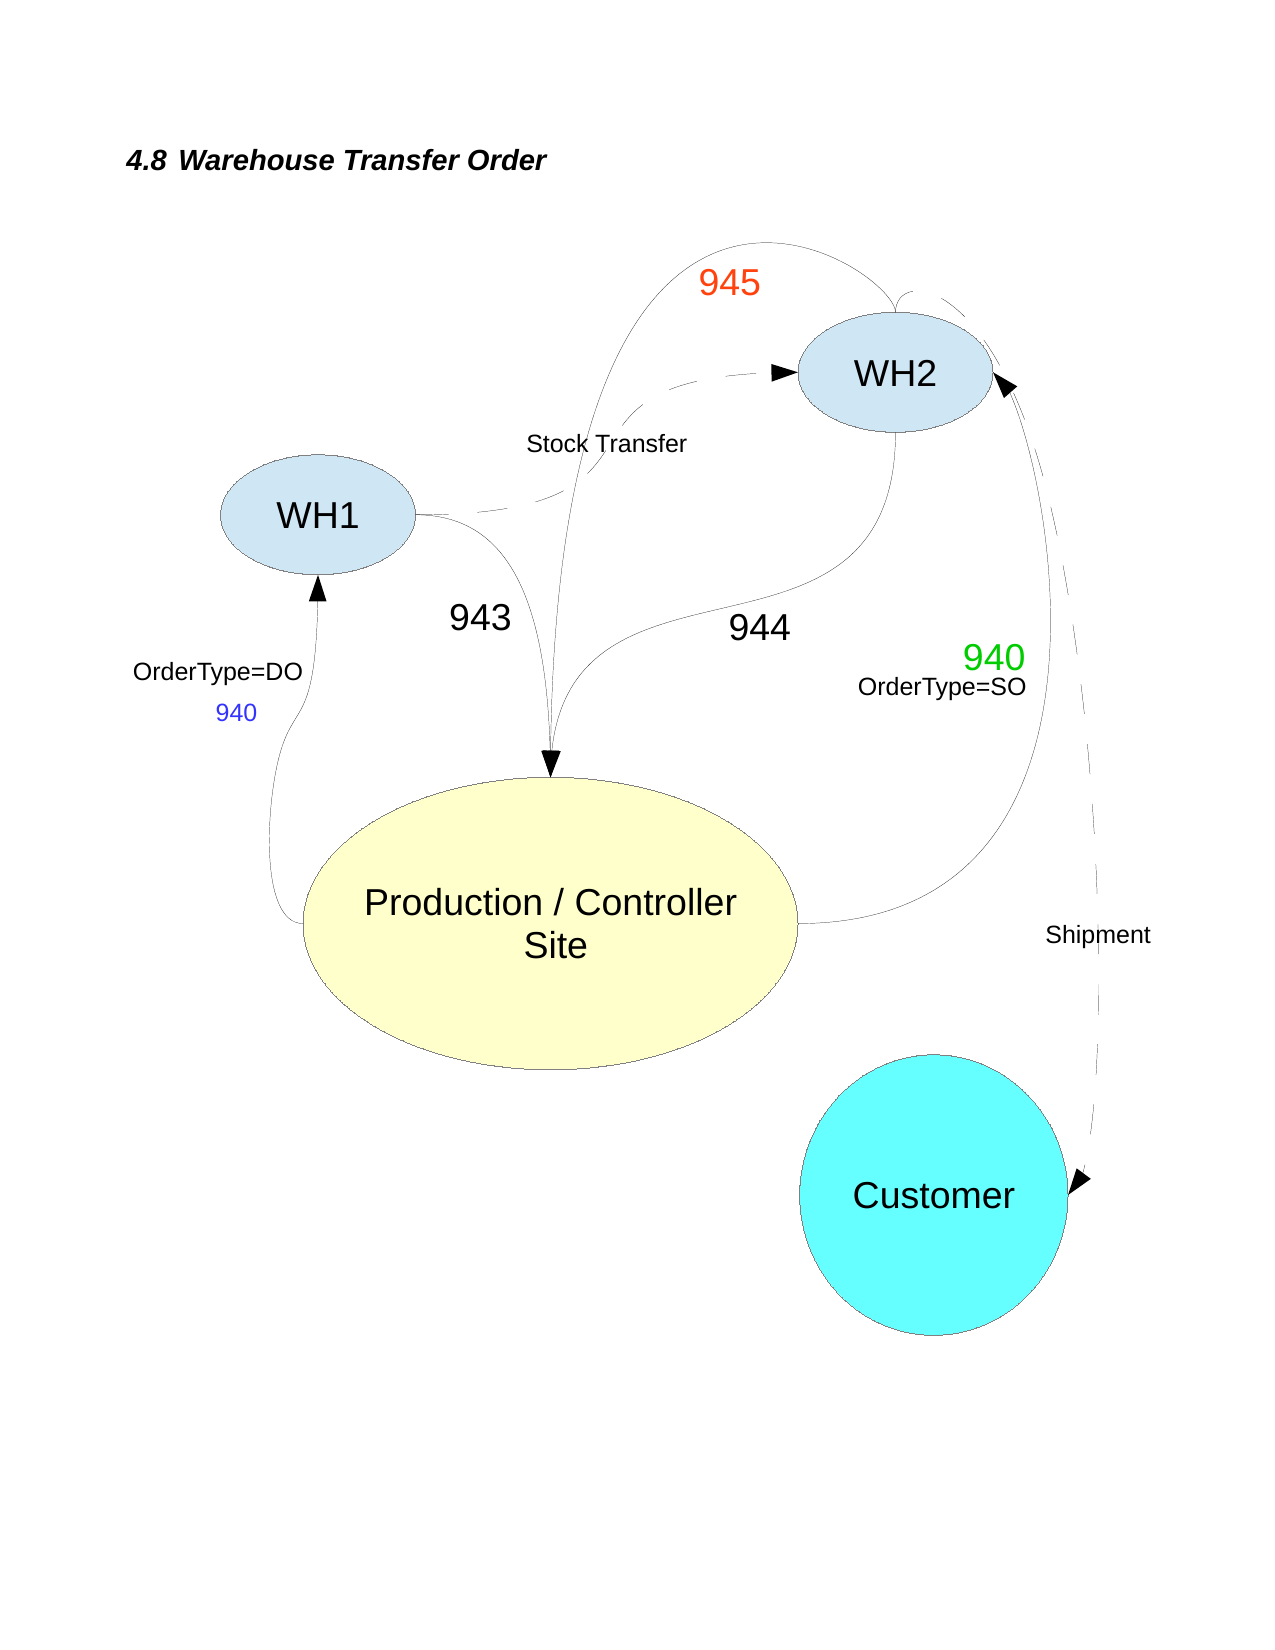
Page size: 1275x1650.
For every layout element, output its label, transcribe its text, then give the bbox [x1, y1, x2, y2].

subtitle Warehouse Transfer Order [118, 143, 1157, 177]
